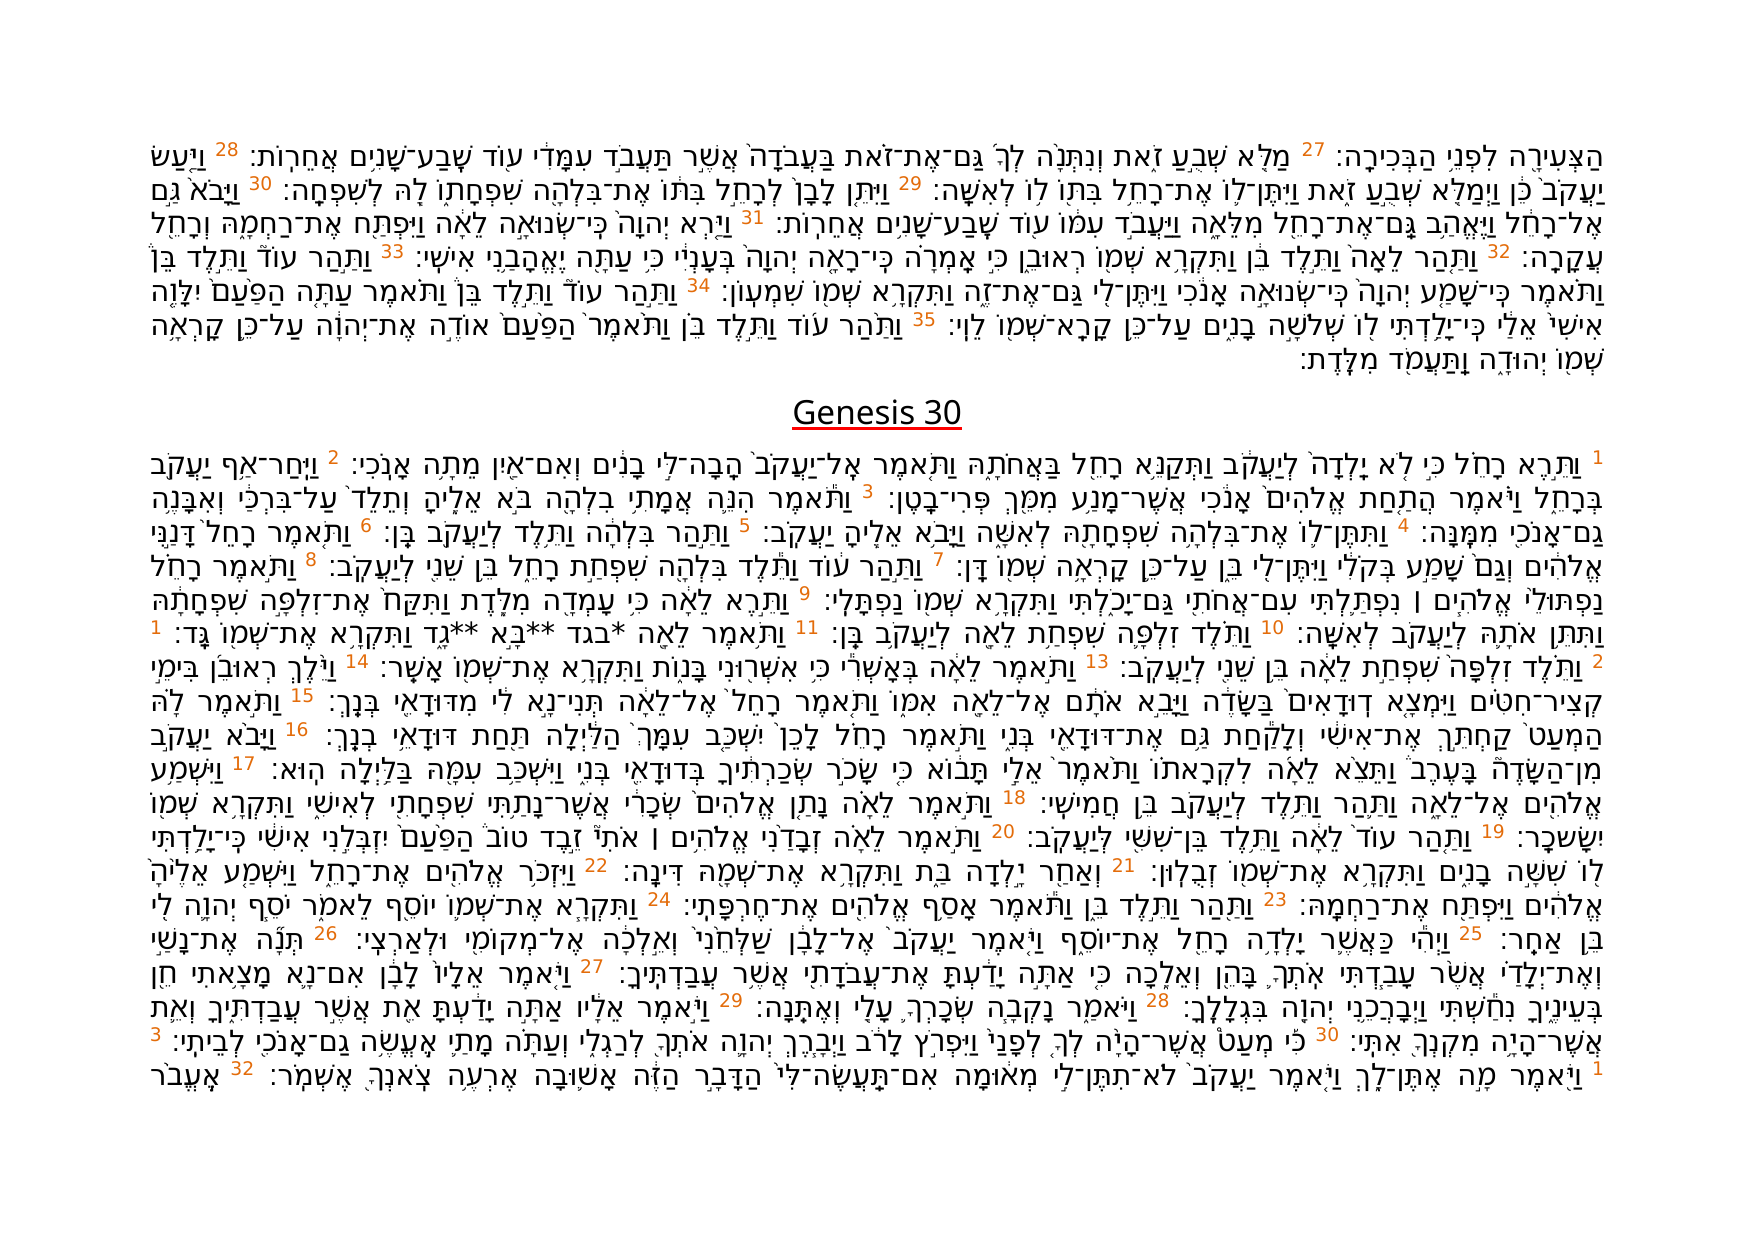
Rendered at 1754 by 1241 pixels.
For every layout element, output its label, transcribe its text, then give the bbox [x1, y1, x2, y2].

text Genesis 30 [150, 389, 1604, 434]
text 1 וַיִּשָּׂ֥א יַעֲקֹ֖ב רַגְלָ֑יו וַיֵּ֖לֶךְ אַ֥רְצָה בְנֵי־קֶֽדֶם׃ 2 וַיַּ֞רְא וְהִנֵּ֧ה בְאֵ֣ר בַּשָּׂדֶ֗ה וְהִנֵּה־שָׁ֞ם שְׁלֹשָׁ֤ה עֶדְרֵי־צֹאן֙ רֹבְצִ֣ים עָלֶ֔יהָ כִּ֚י מִן־הַבְּאֵ֣ר הַהִ֔וא יַשְׁק֖וּ הָעֲדָרִ֑ים וְהָאֶ֥בֶן גְּדֹלָ֖ה עַל־פִּ֥י הַבְּאֵֽר׃ ‬‬‬3 וְנֶאֶסְפוּ־שָׁ֣מָּה כָל־הָעֲדָרִ֗ים וְגָלֲל֤וּ אֶת־הָאֶ֙בֶן֙ מֵעַל֙ פִּ֣י הַבְּאֵ֔ר וְהִשְׁק֖וּ אֶת־הַצֹּ֑אן וְהֵשִׁ֧יבוּ אֶת־הָאֶ֛בֶן עַל־פִּ֥י הַבְּאֵ֖ר לִמְקֹמָֽהּ׃ ‬‬‬4 וַיֹּ֤אמֶר לָהֶם֙ יַעֲקֹ֔ב אַחַ֖י מֵאַ֣יִן אַתֶּ֑ם וַיֹּ֣אמְר֔וּ מֵחָרָ֖ן אֲנָֽחְנוּ׃ ‬‬‬5 וַיֹּ֣אמֶר לָהֶ֔ם הַיְדַעְתֶּ֖ם אֶת־לָבָ֣ן בֶּן־נָח֑וֹר וַיֹּאמְר֖וּ יָדָֽעְנוּ׃ ‬‬‬6 וַיֹּ֥אמֶר לָהֶ֖ם הֲשָׁל֣וֹם ל֑וֹ וַיֹּאמְר֣וּ שָׁל֔וֹם וְהִנֵּה֙ רָחֵ֣ל בִּתּ֔וֹ בָּאָ֖ה עִם־הַצֹּֽאן׃ ‬‬‬7 וַיֹּ֗אמֶר הֵ֥ן עוֹד֙ הַיּ֣וֹם גָּד֔וֹל לֹא־עֵ֖ת הֵאָסֵ֣ף הַמִּקְנֶ֑ה הַשְׁק֥וּ הַצֹּ֖אן וּלְכ֥וּ רְעֽוּ׃ ‬‬‬8 וַיֹּאמְרוּ֮ לֹ֣א נוּכַל֒ עַ֣ד אֲשֶׁ֤ר יֵאָֽסְפוּ֙ כָּל־הָ֣עֲדָרִ֔ים וְגָֽלֲלוּ֙ אֶת־הָאֶ֔בֶן מֵעַ֖ל פִּ֣י הַבְּאֵ֑ר וְהִשְׁקִ֖ינוּ הַצֹּֽאן׃ ‬‬‬9 עוֹדֶ֖נּוּ מְדַבֵּ֣ר עִמָּ֑ם וְרָחֵ֣ל ׀ בָּ֗אָה עִם־הַצֹּאן֙ אֲשֶׁ֣ר לְאָבִ֔יהָ כִּ֥י רֹעָ֖ה הִֽוא׃ ‬‬‬10 וַיְהִ֡י כַּאֲשֶׁר֩ רָאָ֨ה יַעֲקֹ֜ב אֶת־רָחֵ֗ל בַּת־לָבָן֙ אֲחִ֣י אִמּ֔וֹ וְאֶת־צֹ֥אן לָבָ֖ן אֲחִ֣י אִמּ֑וֹ וַיִּגַּ֣שׁ יַעֲקֹ֗ב וַיָּ֤גֶל אֶת־הָאֶ֙בֶן֙ מֵעַל֙ פִּ֣י הַבְּאֵ֔ר וַיַּ֕שְׁקְ אֶת־צֹ֥אן לָבָ֖ן אֲחִ֥י אִמּֽוֹ׃ ‬‬‬11 וַיִּשַּׁ֥ק יַעֲקֹ֖ב לְרָחֵ֑ל וַיִּשָּׂ֥א אֶת־קֹל֖וֹ וַיֵּֽבְךְּ׃ ‬‬‬12 וַיַּגֵּ֨ד יַעֲקֹ֜ב לְרָחֵ֗ל כִּ֣י אֲחִ֤י אָבִ֙יהָ֙ ה֔וּא וְכִ֥י בֶן־רִבְקָ֖ה ה֑וּא וַתָּ֖רָץ וַתַּגֵּ֥ד לְאָבִֽיהָ׃ ‬‬‬13 וַיְהִי֩ כִשְׁמֹ֨עַ לָבָ֜ן אֶת־שֵׁ֣מַע ׀ יַעֲקֹ֣ב בֶּן־אֲחֹת֗וֹ וַיָּ֤רָץ לִקְרָאתוֹ֙ וַיְחַבֶּק־לוֹ֙ וַיְנַשֶּׁק־ל֔וֹ וַיְבִיאֵ֖הוּ אֶל־בֵּית֑וֹ וַיְסַפֵּ֣ר לְלָבָ֔ן אֵ֥ת כָּל־הַדְּבָרִ֖ים הָאֵֽלֶּה׃ ‬‬‬14 וַיֹּ֤אמֶר לוֹ֙ לָבָ֔ן אַ֛ךְ עַצְמִ֥י וּבְשָׂרִ֖י אָ֑תָּה וַיֵּ֥שֶׁב עִמּ֖וֹ חֹ֥דֶשׁ יָמִֽים׃ ‬‬‬15 וַיֹּ֤אמֶר לָבָן֙ לְיַעֲקֹ֔ב הֲכִי־אָחִ֣י אַ֔תָּה וַעֲבַדְתַּ֖נִי חִנָּ֑ם הַגִּ֥ידָה לִּ֖י מַה־מַּשְׂכֻּרְתֶּֽךָ׃ ‬‬‬16 וּלְלָבָ֖ן שְׁתֵּ֣י בָנ֑וֹת שֵׁ֤ם הַגְּדֹלָה֙ לֵאָ֔ה וְשֵׁ֥ם הַקְּטַנָּ֖ה רָחֵֽל׃ ‬‬‬17 וְעֵינֵ֥י לֵאָ֖ה רַכּ֑וֹת וְרָחֵל֙ הָֽיְתָ֔ה יְפַת־תֹּ֖אַר וִיפַ֥ת מַרְאֶֽה׃ ‬‬‬18 וַיֶּאֱהַ֥ב יַעֲקֹ֖ב אֶת־רָחֵ֑ל וַיֹּ֗אמֶר אֽ͏ֶעֱבָדְךָ֙ שֶׁ֣בַע שָׁנִ֔ים בְּרָחֵ֥ל בִּתְּךָ֖ הַקְּטַנָּֽה׃ ‬‬‬19 וַיֹּ֣אמֶר לָבָ֗ן ט֚וֹב תִּתִּ֣י אֹתָ֣הּ לָ֔ךְ מִתִּתִּ֥י אֹתָ֖הּ לְאִ֣ישׁ אַחֵ֑ר שְׁבָ֖ה עִמָּדִֽי׃ ‬‬‬20 וַיַּעֲבֹ֧ד יַעֲקֹ֛ב בְּרָחֵ֖ל שֶׁ֣בַע שָׁנִ֑ים וַיִּהְי֤וּ בְעֵינָיו֙ כְּיָמִ֣ים אֲחָדִ֔ים בְּאַהֲבָת֖וֹ אֹתָֽהּ׃ ‬‬‬21 וַיֹּ֨אמֶר יַעֲקֹ֤ב אֶל־לָבָן֙ הָבָ֣ה אֶת־אִשְׁתִּ֔י כִּ֥י מָלְא֖וּ יָמָ֑י וְאָב֖וֹאָה אֵלֶֽיהָ׃ ‬‬‬22 וַיֶּאֱסֹ֥ף לָבָ֛ן אֶת־כָּל־אַנְשֵׁ֥י הַמָּק֖וֹם וַיַּ֥עַשׂ מִשְׁתֶּֽה׃ ‬‬‬23 וַיְהִ֣י בָעֶ֔רֶב וַיִּקַּח֙ אֶת־לֵאָ֣ה בִתּ֔וֹ וַיָּבֵ֥א אֹתָ֖הּ אֵלָ֑יו וַיָּבֹ֖א אֵלֶֽיהָ׃ ‬‬‬24 וַיִּתֵּ֤ן לָבָן֙ לָ֔הּ אֶת־זִלְפָּ֖ה שִׁפְחָת֑וֹ לְלֵאָ֥ה בִתּ֖וֹ שִׁפְחָֽה׃ ‬‬‬25 וַיְהִ֣י בַבֹּ֔קֶר וְהִנֵּה־הִ֖וא לֵאָ֑ה וַיֹּ֣אמֶר אֶל־לָבָ֗ן מַה־זֹּאת֙ עָשִׂ֣יתָ לִּ֔י הֲלֹ֤א בְרָחֵל֙ עָבַ֣דְתִּי עִמָּ֔ךְ וְלָ֖מָּה רִמִּיתָֽנִי׃ ‬‬‬26 וַיֹּ֣אמֶר לָבָ֔ן לֹא־יֵעָשֶׂ֥ה כֵ֖ן בִּמְקוֹמֵ֑נוּ לָתֵ֥ת הַצְּעִירָ֖ה לִפְנֵ֥י הַבְּכִירָֽה׃ ‬‬‬27 מַלֵּ֖א שְׁבֻ֣עַ זֹ֑את וְנִתְּנָ֨ה לְךָ֜ גַּם־אֶת־זֹ֗את בַּעֲבֹדָה֙ אֲשֶׁ֣ר תַּעֲבֹ֣ד עִמָּדִ֔י ע֖וֹד שֶֽׁבַע־שָׁנִ֥ים אֲחֵרֽוֹת׃ ‬‬‬28 וַיַּ֤עַשׂ יַעֲקֹב֙ כֵּ֔ן וַיְמַלֵּ֖א שְׁבֻ֣עַ זֹ֑את וַיִּתֶּן־ל֛וֹ אֶת־רָחֵ֥ל בִּתּ֖וֹ ל֥וֹ לְאִשָּֽׁה׃ ‬‬‬29 וַיִּתֵּ֤ן לָבָן֙ לְרָחֵ֣ל בִּתּ֔וֹ אֶת־בִּלְהָ֖ה שִׁפְחָת֑וֹ לָ֖הּ לְשִׁפְחָֽה׃ ‬‬‬30 וַיָּבֹא֙ גַּ֣ם אֶל־רָחֵ֔ל וַיֶּאֱהַ֥ב גַּֽם־אֶת־רָחֵ֖ל מִלֵּאָ֑ה וַיַּעֲבֹ֣ד עִמּ֔וֹ ע֖וֹד שֶֽׁבַע־שָׁנִ֥ים אֲחֵרֽוֹת׃ ‬‬‬31 וַיַּ֤רְא יְהוָה֙ כִּֽי־שְׂנוּאָ֣ה לֵאָ֔ה וַיִּפְתַּ֖ח אֶת־רַחְמָ֑הּ וְרָחֵ֖ל עֲקָרָֽה׃ ‬‬‬32 וַתַּ֤הַר לֵאָה֙ וַתֵּ֣לֶד בֵּ֔ן וַתִּקְרָ֥א שְׁמ֖וֹ רְאוּבֵ֑ן כִּ֣י אָֽמְרָ֗ה כִּֽי־רָאָ֤ה יְהוָה֙ בְּעָנְיִ֔י כִּ֥י עַתָּ֖ה יֶאֱהָבַ֥נִי אִישִֽׁי׃ ‬‬‬33 וַתַּ֣הַר עוֹד֮ וַתֵּ֣לֶד בֵּן֒ וַתֹּ֗אמֶר כִּֽי־שָׁמַ֤ע יְהוָה֙ כִּֽי־שְׂנוּאָ֣ה אָנֹ֔כִי וַיִּתֶּן־לִ֖י גַּם־אֶת־זֶ֑ה וַתִּקְרָ֥א שְׁמ֖וֹ שִׁמְעֽוֹן׃ ‬‬‬34 וַתַּ֣הַר עוֹד֮ וַתֵּ֣לֶד בֵּן֒ וַתֹּ֗אמֶר עַתָּ֤ה הַפַּ֙עַם֙ יִלָּוֶ֤ה אִישִׁי֙ אֵלַ֔י כִּֽי־יָלַ֥דְתִּי ל֖וֹ שְׁלֹשָׁ֣ה בָנִ֑ים עַל־כֵּ֥ן קָרָֽא־שְׁמ֖וֹ לֵוִֽי׃ ‬‬‬35 וַתַּ֨הַר ע֜וֹד וַתֵּ֣לֶד בֵּ֗ן וַתֹּ֙אמֶר֙ הַפַּ֙עַם֙ אוֹדֶ֣ה אֶת־יְהוָ֔ה עַל־כֵּ֛ן קָרְאָ֥ה שְׁמ֖וֹ יְהוּדָ֑ה וַֽתַּעֲמֹ֖ד מִלֶּֽדֶת׃ ‬‬‬‬‬‬‬‬‬‬‬‬‬‬‬‬‬‬‬‬‬‬‬‬‬‬‬‬‬‬‬‬‬‬‬‬‬ [150, 139, 1604, 377]
text 1 וַתֵּ֣רֶא רָחֵ֗ל כִּ֣י לֹ֤א יָֽלְדָה֙ לְיַעֲקֹ֔ב וַתְּקַנֵּ֥א רָחֵ֖ל בַּאֲחֹתָ֑הּ וַתֹּ֤אמֶר אֶֽל־יַעֲקֹב֙ הָֽבָה־לִּ֣י בָנִ֔ים וְאִם־אַ֖יִן מֵתָ֥ה אָנֹֽכִי׃ 2 וַיִּֽחַר־אַ֥ף יַעֲקֹ֖ב בְּרָחֵ֑ל וַיֹּ֗אמֶר הֲתַ֤חַת אֱלֹהִים֙ אָנֹ֔כִי אֲשֶׁר־מָנַ֥ע מִמֵּ֖ךְ פְּרִי־בָֽטֶן׃ ‬‬‬3 וַתֹּ֕אמֶר הִנֵּ֛ה אֲמָתִ֥י בִלְהָ֖ה בֹּ֣א אֵלֶ֑יהָ וְתֵלֵד֙ עַל־בִּרְכַּ֔י וְאִבָּנֶ֥ה גַם־אָנֹכִ֖י מִמֶּֽנָּה׃ ‬‬‬4 וַתִּתֶּן־ל֛וֹ אֶת־בִּלְהָ֥ה שִׁפְחָתָ֖הּ לְאִשָּׁ֑ה וַיָּבֹ֥א אֵלֶ֖יהָ יַעֲקֹֽב׃ ‬‬‬5 וַתַּ֣הַר בִּלְהָ֔ה וַתֵּ֥לֶד לְיַעֲקֹ֖ב בֵּֽן׃ ‬‬‬6 וַתֹּ֤אמֶר רָחֵל֙ דָּנַ֣נִּי אֱלֹהִ֔ים וְגַם֙ שָׁמַ֣ע בְּקֹלִ֔י וַיִּתֶּן־לִ֖י בֵּ֑ן עַל־כֵּ֛ן קָרְאָ֥ה שְׁמ֖וֹ דָּֽן׃ ‬‬‬7 וַתַּ֣הַר ע֔וֹד וַתֵּ֕לֶד בִּלְהָ֖ה שִׁפְחַ֣ת רָחֵ֑ל בֵּ֥ן שֵׁנִ֖י לְיַעֲקֹֽב׃ ‬‬‬8 וַתֹּ֣אמֶר רָחֵ֗ל נַפְתּוּלֵ֨י אֱלֹהִ֧ים ׀ נִפְתַּ֛לְתִּי עִם־אֲחֹתִ֖י גַּם־יָכֹ֑לְתִּי וַתִּקְרָ֥א שְׁמ֖וֹ נַפְתָּלִֽי׃ ‬‬‬9 וַתֵּ֣רֶא לֵאָ֔ה כִּ֥י עָמְדָ֖ה מִלֶּ֑דֶת וַתִּקַּח֙ אֶת־זִלְפָּ֣ה שִׁפְחָתָ֔הּ וַתִּתֵּ֥ן אֹתָ֛הּ לְיַעֲקֹ֖ב לְאִשָּֽׁה׃ ‬‬‬10 וַתֵּ֗לֶד זִלְפָּ֛ה שִׁפְחַ֥ת לֵאָ֖ה לְיַעֲקֹ֥ב בֵּֽן׃ ‬‬‬11 וַתֹּ֥אמֶר לֵאָ֖ה *בגד **בָּ֣א **גָ֑ד וַתִּקְרָ֥א אֶת־שְׁמ֖וֹ גָּֽד׃ ‬‬‬12 וַתֵּ֗לֶד זִלְפָּה֙ שִׁפְחַ֣ת לֵאָ֔ה בֵּ֥ן שֵׁנִ֖י לְיַעֲקֹֽב׃ ‬‬‬13 וַתֹּ֣אמֶר לֵאָ֔ה בְּאָשְׁרִ֕י כִּ֥י אִשְּׁר֖וּנִי בָּנ֑וֹת וַתִּקְרָ֥א אֶת־שְׁמ֖וֹ אָשֵֽׁר׃ ‬‬‬14 וַיֵּ֨לֶךְ רְאוּבֵ֜ן בִּימֵ֣י קְצִיר־חִטִּ֗ים וַיִּמְצָ֤א דֽוּדָאִים֙ בַּשָּׂדֶ֔ה וַיָּבֵ֣א אֹתָ֔ם אֶל־לֵאָ֖ה אִמּ֑וֹ וַתֹּ֤אמֶר רָחֵל֙ אֶל־לֵאָ֔ה תְּנִי־נָ֣א לִ֔י מִדּוּדָאֵ֖י בְּנֵֽךְ׃ ‬‬‬15 וַתֹּ֣אמֶר לָ֗הּ הַמְעַט֙ קַחְתֵּ֣ךְ אֶת־אִישִׁ֔י וְלָקַ֕חַת גַּ֥ם אֶת־דּוּדָאֵ֖י בְּנִ֑י וַתֹּ֣אמֶר רָחֵ֗ל לָכֵן֙ יִשְׁכַּ֤ב עִמָּךְ֙ הַלַּ֔יְלָה תַּ֖חַת דּוּדָאֵ֥י בְנֵֽךְ׃ ‬‬‬16 וַיָּבֹ֨א יַעֲקֹ֣ב מִן־הַשָּׂדֶה֮ בָּעֶרֶב֒ וַתֵּצֵ֨א לֵאָ֜ה לִקְרָאת֗וֹ וַתֹּ֙אמֶר֙ אֵלַ֣י תָּב֔וֹא כִּ֚י שָׂכֹ֣ר שְׂכַרְתִּ֔יךָ בְּדוּדָאֵ֖י בְּנִ֑י וַיִּשְׁכַּ֥ב עִמָּ֖הּ בַּלַּ֥יְלָה הֽוּא׃ ‬‬‬17 וַיִּשְׁמַ֥ע אֱלֹהִ֖ים אֶל־לֵאָ֑ה וַתַּ֛הַר וַתֵּ֥לֶד לְיַעֲקֹ֖ב בֵּ֥ן חֲמִישִֽׁי׃ ‬‬‬18 וַתֹּ֣אמֶר לֵאָ֗ה נָתַ֤ן אֱלֹהִים֙ שְׂכָרִ֔י אֲשֶׁר־נָתַ֥תִּי שִׁפְחָתִ֖י לְאִישִׁ֑י וַתִּקְרָ֥א שְׁמ֖וֹ יִשָׂשכָֽר׃ ‬‬‬19 וַתַּ֤הַר עוֹד֙ לֵאָ֔ה וַתֵּ֥לֶד בֵּן־שִׁשִּׁ֖י לְּיַעֲקֹֽב׃ ‬‬‬20 וַתֹּ֣אמֶר לֵאָ֗ה זְבָדַ֨נִי אֱלֹהִ֥ים ׀ אֹתִי֮ זֵ֣בֶד טוֹב֒ הַפַּ֙עַם֙ יִזְבְּלֵ֣נִי אִישִׁ֔י כִּֽי־יָלַ֥דְתִּי ל֖וֹ שִׁשָּׁ֣ה בָנִ֑ים וַתִּקְרָ֥א אֶת־שְׁמ֖וֹ זְבֻלֽוּן׃ ‬‬‬21 וְאַחַ֖ר יָ֣לְדָה בַּ֑ת וַתִּקְרָ֥א אֶת־שְׁמָ֖הּ דִּינָֽה׃ ‬‬‬22 וַיִּזְכֹּ֥ר אֱלֹהִ֖ים אֶת־רָחֵ֑ל וַיִּשְׁמַ֤ע אֵלֶ֙יהָ֙ אֱלֹהִ֔ים וַיִּפְתַּ֖ח אֶת־רַחְמָֽהּ׃ ‬‬‬23 וַתַּ֖הַר וַתֵּ֣לֶד בֵּ֑ן וַתֹּ֕אמֶר אָסַ֥ף אֱלֹהִ֖ים אֶת־חֶרְפָּתִֽי׃ ‬‬‬24 וַתִּקְרָ֧א אֶת־שְׁמ֛וֹ יוֹסֵ֖ף לֵאמֹ֑ר יֹסֵ֧ף יְהוָ֛ה לִ֖י בֵּ֥ן אַחֵֽר׃ ‬‬‬25 וַיְהִ֕י כַּאֲשֶׁ֛ר יָלְדָ֥ה רָחֵ֖ל אֶת־יוֹסֵ֑ף וַיֹּ֤אמֶר יַעֲקֹב֙ אֶל־לָבָ֔ן שַׁלְּחֵ֙נִי֙ וְאֵ֣לְכָ֔ה אֶל־מְקוֹמִ֖י וּלְאַרְצִֽי׃ ‬‬‬26 תְּנָ֞ה אֶת־נָשַׁ֣י וְאֶת־יְלָדַ֗י אֲשֶׁ֨ר עָבַ֧דְתִּי אֹֽתְךָ֛ בָּהֵ֖ן וְאֵלֵ֑כָה כִּ֚י אַתָּ֣ה יָדַ֔עְתָּ אֶת־עֲבֹדָתִ֖י אֲשֶׁ֥ר עֲבַדְתִּֽיךָ׃ ‬‬‬27 וַיֹּ֤אמֶר אֵלָיו֙ לָבָ֔ן אִם־נָ֛א מָצָ֥אתִי חֵ֖ן בְּעֵינֶ֑יךָ נִחַ֕שְׁתִּי וַיְבָרֲכֵ֥נִי יְהוָ֖ה בִּגְלָלֶֽךָ׃ ‬‬‬28 וַיֹּאמַ֑ר נָקְבָ֧ה שְׂכָרְךָ֛ עָלַ֖י וְאֶתֵּֽנָה׃ ‬‬‬29 וַיֹּ֣אמֶר אֵלָ֔יו אַתָּ֣ה יָדַ֔עְתָּ אֵ֖ת אֲשֶׁ֣ר עֲבַדְתִּ֑יךָ וְאֵ֛ת אֲשֶׁר־הָיָ֥ה מִקְנְךָ֖ אִתִּֽי׃ ‬‬‬30 כִּ֡י מְעַט֩ אֲשֶׁר־הָיָ֨ה לְךָ֤ לְפָנַי֙ וַיִּפְרֹ֣ץ לָרֹ֔ב וַיְבָ֧רֶךְ יְהוָ֛ה אֹתְךָ֖ לְרַגְלִ֑י וְעַתָּ֗ה מָתַ֛י אֽ͏ֶעֱשֶׂ֥ה גַם־אָנֹכִ֖י לְבֵיתִֽי׃ ‬‬‬31 וַיֹּ֖אמֶר מָ֣ה אֶתֶּן־לָ֑ךְ וַיֹּ֤אמֶר יַעֲקֹב֙ לֹא־תִתֶּן־לִ֣י מְא֔וּמָה אִם־תּֽ͏ַעֲשֶׂה־לִּי֙ הַדָּבָ֣ר הַזֶּ֔ה אָשׁ֛וּבָה אֶרְעֶ֥ה צֹֽאנְךָ֖ אֶשְׁמֹֽר׃ ‬‬‬32 אֽ͏ֶעֱבֹ֨ר בְּכָל־צֹֽאנְךָ֜ הַיּ֗וֹם הָסֵ֨ר מִשָּׁ֜ם כָּל־שֶׂ֣ה ׀ נָקֹ֣ד וְטָל֗וּא וְכָל־שֶׂה־חוּם֙ בַּכְּשָׂבִ֔ים וְטָל֥וּא וְנָקֹ֖ד בָּעִזִּ֑ים וְהָיָ֖ה שְׂכָרִֽי׃ ‬‬‬33 וְעָֽנְתָה־בִּ֤י צִדְקָתִי֙ בְּי֣וֹם מָחָ֔ר כִּֽי־תָב֥וֹא עַל־שְׂכָרִ֖י לְפָנֶ֑יךָ כֹּ֣ל אֲשֶׁר־אֵינֶנּוּ֩ נָקֹ֨ד וְטָל֜וּא בָּֽעִזִּ֗ים וְחוּם֙ בַּכְּשָׂבִ֔ים גָּנ֥וּב ה֖וּא אִתִּֽי׃ ‬‬‬34 וַיֹּ֥אמֶר לָבָ֖ן הֵ֑ן ל֖וּ יְהִ֥י כִדְבָרֶֽךָ׃ ‬‬‬35 וַיָּ֣סַר בַּיּוֹם֩ הַה֨וּא אֶת־הַתְּיָשִׁ֜ים הָֽעֲקֻדִּ֣ים וְהַטְּלֻאִ֗ים וְאֵ֤ת כָּל־הֽ͏ָעִזִּים֙ הַנְּקֻדּ֣וֹת וְהַטְּלֻאֹ֔ת כֹּ֤ל אֲשֶׁר־לָבָן֙ בּ֔וֹ וְכָל־ח֖וּם בַּכְּשָׂבִ֑ים וַיִּתֵּ֖ן בְּיַד־בָּנָֽיו׃ ‬‬‬36 וַיָּ֗שֶׂם דֶּ֚רֶךְ שְׁלֹ֣שֶׁת יָמִ֔ים בֵּינ֖וֹ וּבֵ֣ין יַעֲקֹ֑ב וְיַעֲקֹ֗ב רֹעֶ֛ה אֶת־צֹ֥אן לָבָ֖ן הַנּוֹתָרֹֽת׃ ‬‬‬37 וַיִּֽקַּֽח־ל֣וֹ יַעֲקֹ֗ב מַקַּ֥ל לִבְנֶ֛ה לַ֖ח וְל֣וּז וְעֶרְמ֑וֹן וַיְפַצֵּ֤ל בָּהֵן֙ פְּצָל֣וֹת לְבָנ֔וֹת מַחְשֹׂף֙ הַלָּבָ֔ן אֲשֶׁ֖ר עַל־הַמַּקְלֽוֹת׃ ‬‬‬38 וַיַּצֵּ֗ג אֶת־הַמַּקְלוֹת֙ אֲשֶׁ֣ר פִּצֵּ֔ל בָּרֳהָטִ֖ים בְּשִֽׁקֲת֣וֹת הַמָּ֑יִם אֲשֶׁר֩ תָּבֹ֨אןָ הַצֹּ֤אן לִשְׁתּוֹת֙ לְנֹ֣כַח הַצֹּ֔אן וַיֵּחַ֖מְנָה בְּבֹאָ֥ן לִשְׁתּֽוֹת׃ ‬‬‬39 וַיֶּחֱמ֥וּ הַצֹּ֖אן אֶל־הַמַּקְל֑וֹת וַתֵּלַ֣דְןָ הַצֹּ֔אן עֲקֻדִּ֥ים נְקֻדִּ֖ים וּטְלֻאִֽים׃ ‬‬‬40 וְהַכְּשָׂבִים֮ הִפְרִ֣יד יַעֲקֹב֒ וַ֠יִּתֵּן פְּנֵ֨י הַצֹּ֧אן אֶל־עָקֹ֛ד וְכָל־ח֖וּם בְּצֹ֣אן לָבָ֑ן וַיָּֽשֶׁת־ל֤וֹ עֲדָרִים֙ לְבַדּ֔וֹ וְלֹ֥א שָׁתָ֖ם עַל־צֹ֥אן לָבָֽן׃ ‬‬‬41 וְהָיָ֗ה בְּכָל־יַחֵם֮ הַצֹּ֣אן הַמְקֻשָּׁרוֹת֒ וְשָׂ֨ם יַעֲקֹ֧ב אֶת־הַמַּקְל֛וֹת לְעֵינֵ֥י הַצֹּ֖אן בָּרֳהָטִ֑ים לְיַחְמֵ֖נָּה בַּמַּקְלֽוֹת׃ ‬‬‬42 וּבְהַעֲטִ֥יף הַצֹּ֖אן לֹ֣א יָשִׂ֑ים וְהָיָ֤ה הָעֲטֻפִים֙ לְלָבָ֔ן וְהַקְּשֻׁרִ֖ים לְיַעֲקֹֽב׃ ‬‬‬43 וַיִּפְרֹ֥ץ הָאִ֖ישׁ מְאֹ֣ד מְאֹ֑ד וֽ͏ַיְהִי־לוֹ֙ צֹ֣אן רַבּ֔וֹת וּשְׁפָחוֹת֙ וַעֲבָדִ֔ים וּגְמַלִּ֖ים וַחֲמֹרִֽים׃ ‬‬‬‬‬‬‬‬‬‬‬‬‬‬‬‬‬‬‬‬‬‬‬‬‬‬‬‬‬‬‬‬‬‬‬‬‬‬‬‬‬‬‬‬‬ [150, 447, 1604, 1092]
